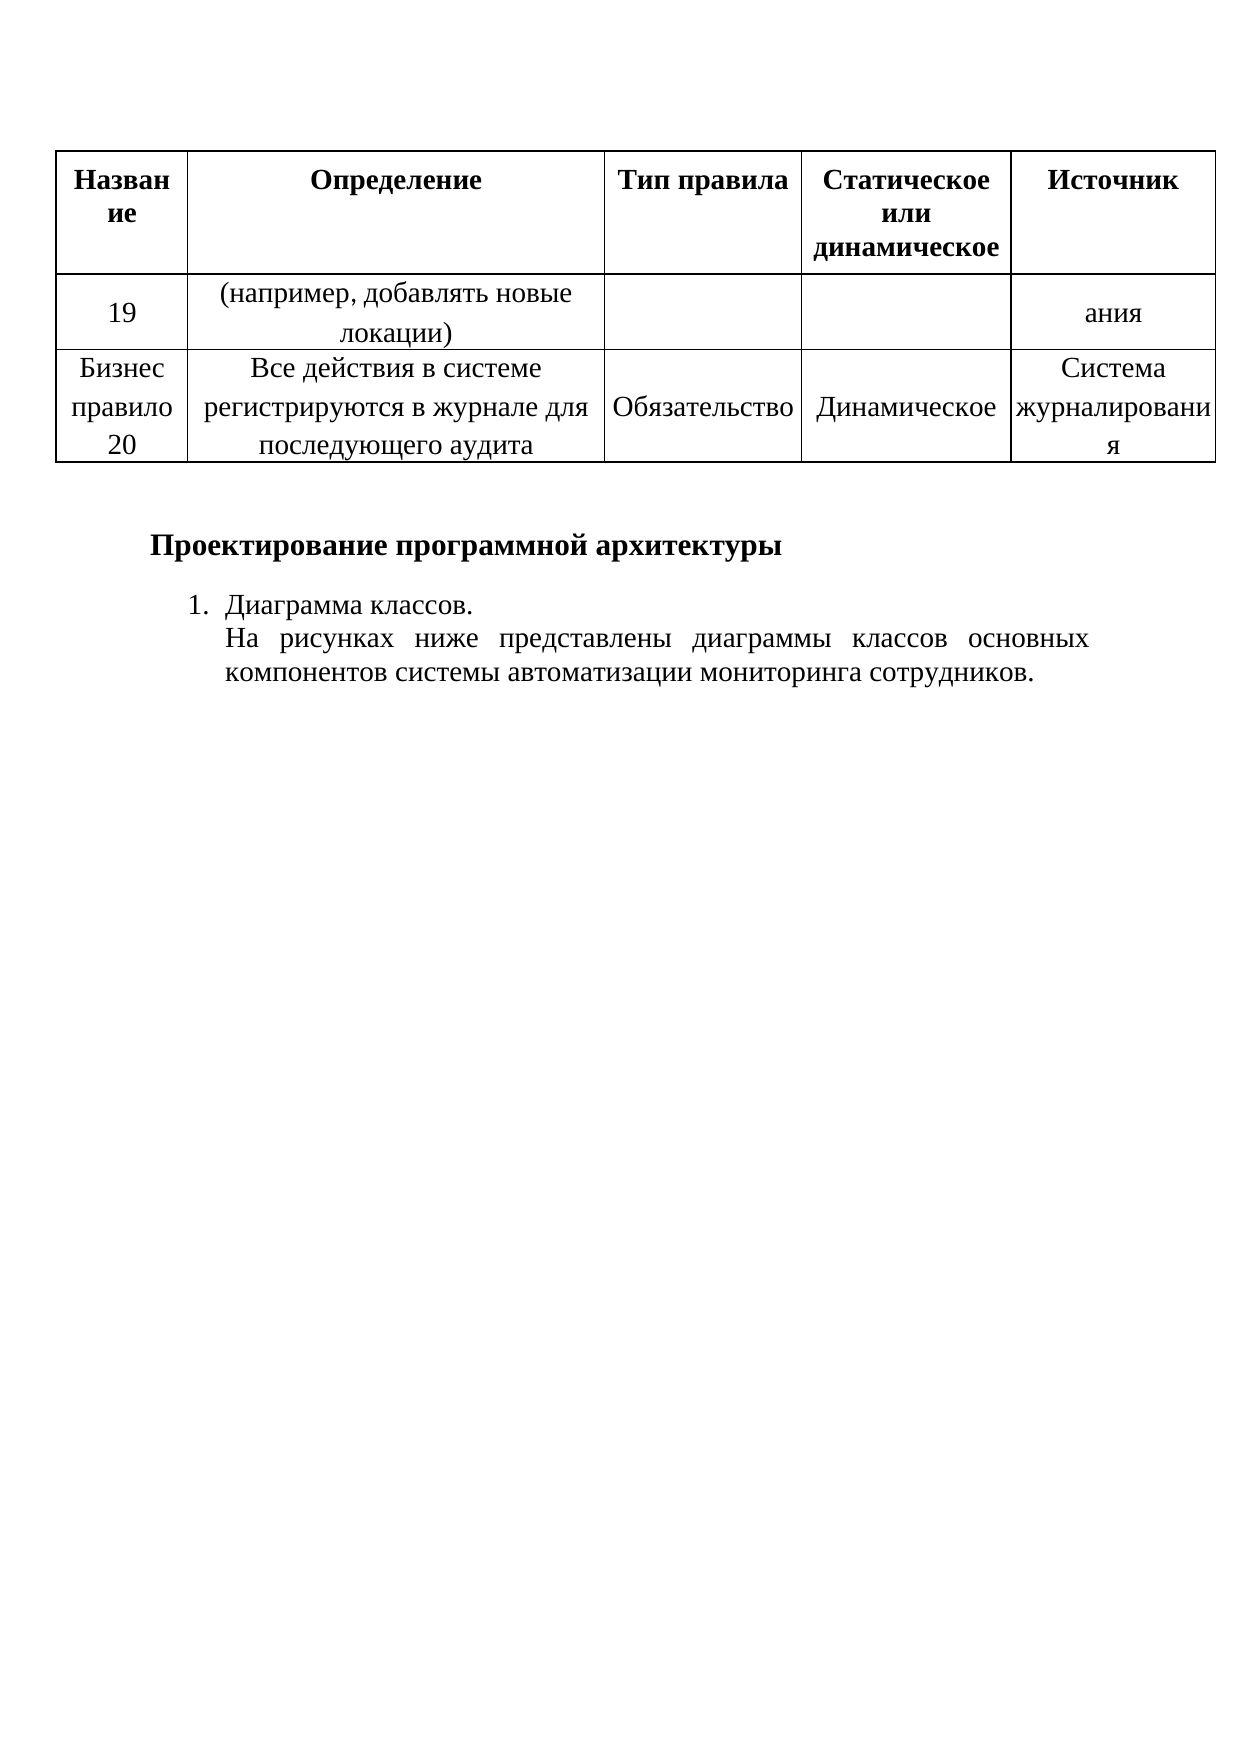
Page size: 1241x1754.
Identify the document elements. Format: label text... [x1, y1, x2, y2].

table_header Тип правила [605, 152, 801, 273]
table_cell Бизнес правило 20 [57, 350, 187, 461]
table_header Статическое или динамическое [802, 152, 1010, 273]
table_cell [802, 275, 1010, 349]
table_cell [605, 275, 801, 349]
table_cell Система журналирования [1012, 350, 1215, 461]
table_header Источник [1012, 152, 1215, 273]
table_cell (например, добавлять новые локации) [188, 275, 604, 349]
table_cell Обязательство [605, 350, 801, 461]
table_cell 19 [57, 275, 187, 349]
table_cell Все действия в системе регистрируются в журнале для последующего аудита [188, 350, 604, 461]
subtitle Проектирование программной архитектуры [150, 526, 1090, 562]
table_header Определение [188, 152, 604, 273]
list Диаграмма классов. [187, 587, 1090, 621]
text На рисунках ниже представлены диаграммы классов основных компонентов системы автоматизации мониторинга сотрудников. [225, 621, 1090, 688]
table_cell Динамическое [802, 350, 1010, 461]
table_header Название [57, 152, 187, 273]
table_cell ания [1012, 275, 1215, 349]
